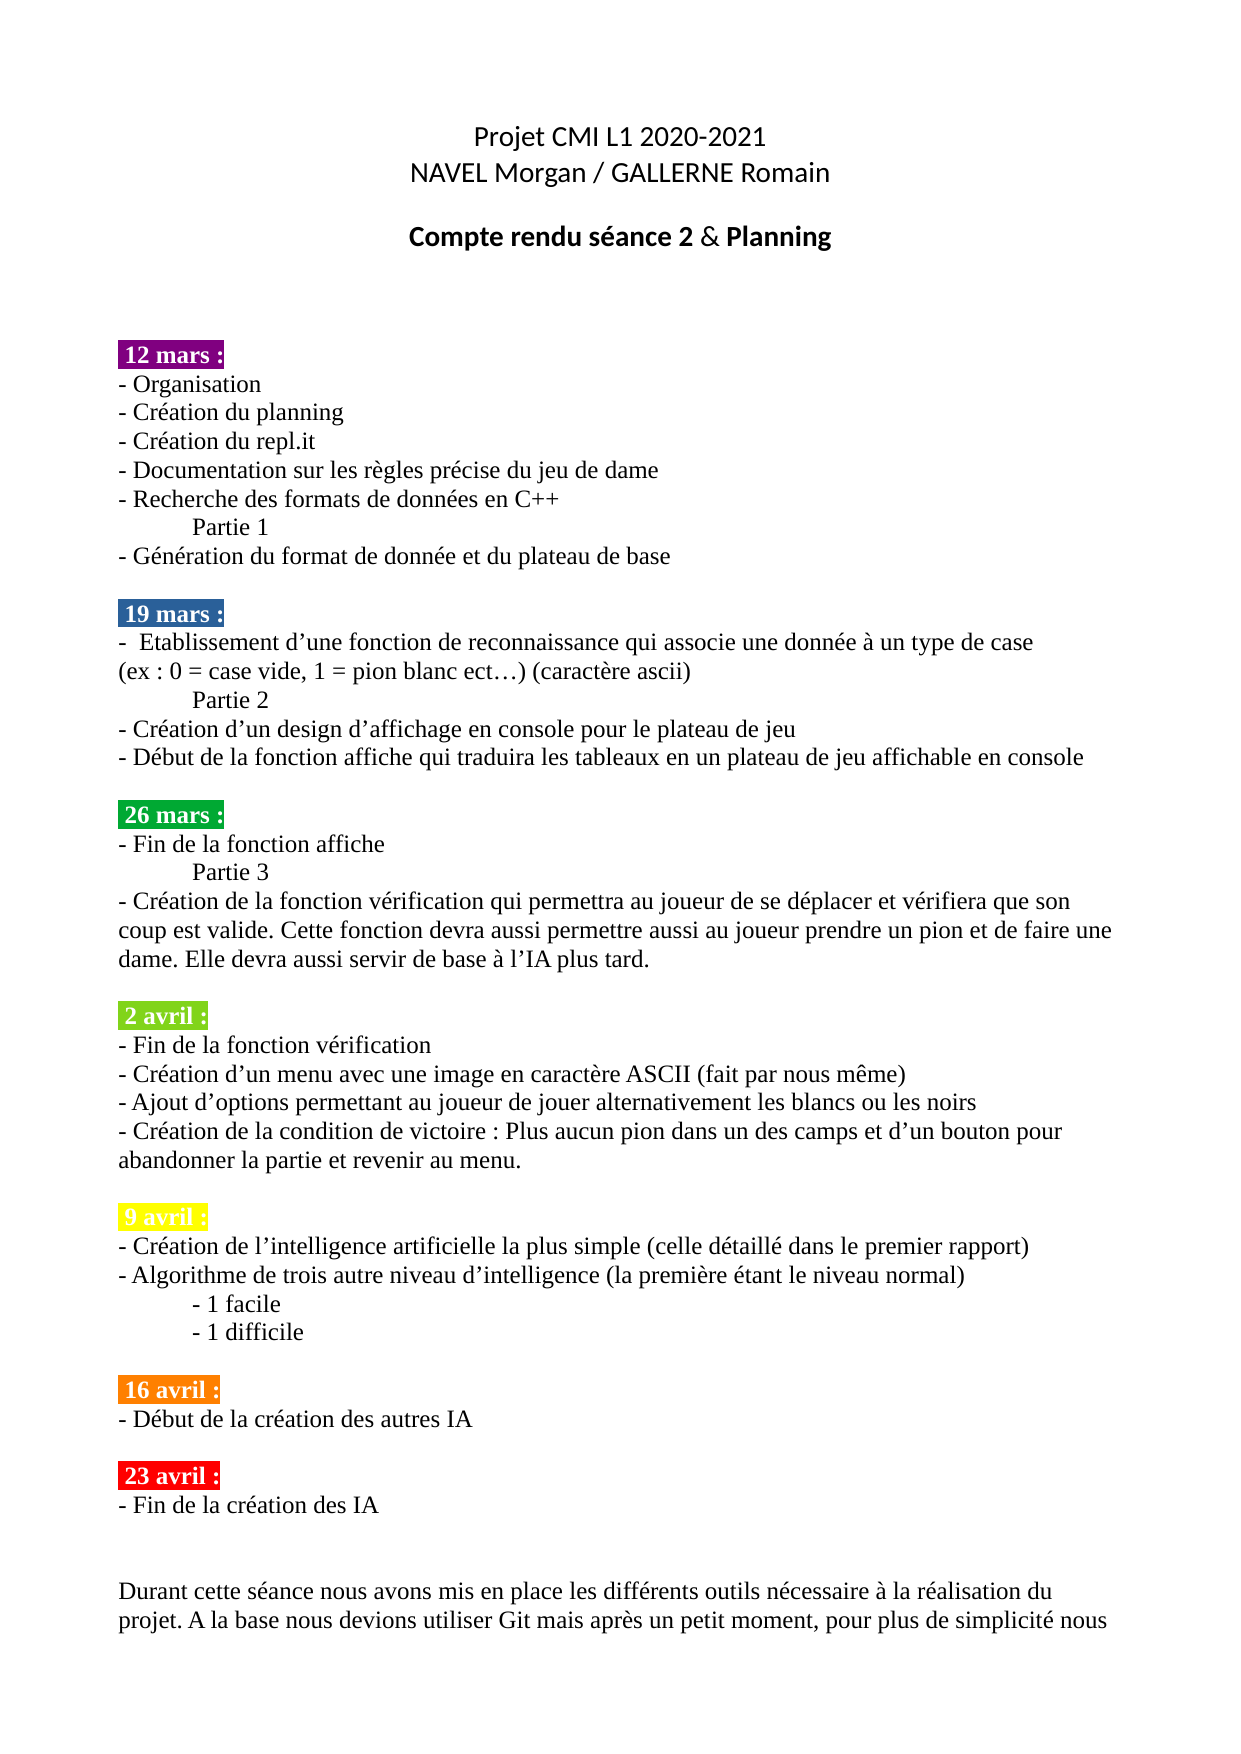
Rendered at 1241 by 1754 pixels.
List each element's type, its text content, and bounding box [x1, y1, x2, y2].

text - Organisation [118, 369, 1122, 397]
text - Création de la fonction vérification qui permettra au joueur de se déplacer et vérifiera que son coup est valide. Cette fonction devra aussi permettre aussi au joueur prendre un pion et de faire une dame. Elle devra aussi servir de base à l’IA plus tard. [118, 886, 1122, 972]
text - Création de la condition de victoire : Plus aucun pion dans un des camps et d’un bouton pour abandonner la partie et revenir au menu. [118, 1116, 1122, 1174]
text 16 avril : [118, 1375, 1122, 1404]
text - Algorithme de trois autre niveau d’intelligence (la première étant le niveau normal) [118, 1260, 1122, 1289]
text 26 mars : [118, 800, 1122, 829]
text - Documentation sur les règles précise du jeu de dame [118, 455, 1122, 484]
text - Création d’un menu avec une image en caractère ASCII (fait par nous même) [118, 1059, 1122, 1087]
text - Création d’un design d’affichage en console pour le plateau de jeu [118, 714, 1122, 742]
text 12 mars : [118, 340, 1122, 369]
text 19 mars : [118, 599, 1122, 627]
text - Fin de la création des IA [118, 1490, 1122, 1519]
text - Fin de la fonction affiche [118, 829, 1122, 857]
text (ex : 0 = case vide, 1 = pion blanc ect…) (caractère ascii) [118, 656, 1122, 685]
text 23 avril : [118, 1461, 1122, 1490]
text 2 avril : [118, 1001, 1122, 1030]
text - Fin de la fonction vérification [118, 1030, 1122, 1059]
text - 1 facile [118, 1289, 1122, 1317]
text Partie 2 [118, 685, 1122, 714]
text Projet CMI L1 2020-2021 NAVEL Morgan / GALLERNE Romain Compte rendu séance 2 & Planning [118, 118, 1122, 254]
text - Création du planning [118, 397, 1122, 426]
text - Début de la fonction affiche qui traduira les tableaux en un plateau de jeu affichable en console [118, 742, 1122, 771]
text Durant cette séance nous avons mis en place les différents outils nécessaire à la réalisation du projet. A la base nous devions utiliser Git mais après un petit moment, pour plus de simplicité nous [118, 1576, 1122, 1634]
text Partie 3 [118, 857, 1122, 886]
text - Génération du format de donnée et du plateau de base [118, 541, 1122, 570]
text Partie 1 [118, 512, 1122, 541]
text - Création de l’intelligence artificielle la plus simple (celle détaillé dans le premier rapport) [118, 1231, 1122, 1260]
text - Création du repl.it [118, 426, 1122, 455]
text - Ajout d’options permettant au joueur de jouer alternativement les blancs ou les noirs [118, 1087, 1122, 1116]
text 9 avril : [118, 1202, 1122, 1231]
text - Recherche des formats de données en C++ [118, 484, 1122, 512]
text - Début de la création des autres IA [118, 1404, 1122, 1432]
text - 1 difficile [118, 1317, 1122, 1346]
text - Etablissement d’une fonction de reconnaissance qui associe une donnée à un type de case [118, 627, 1122, 656]
